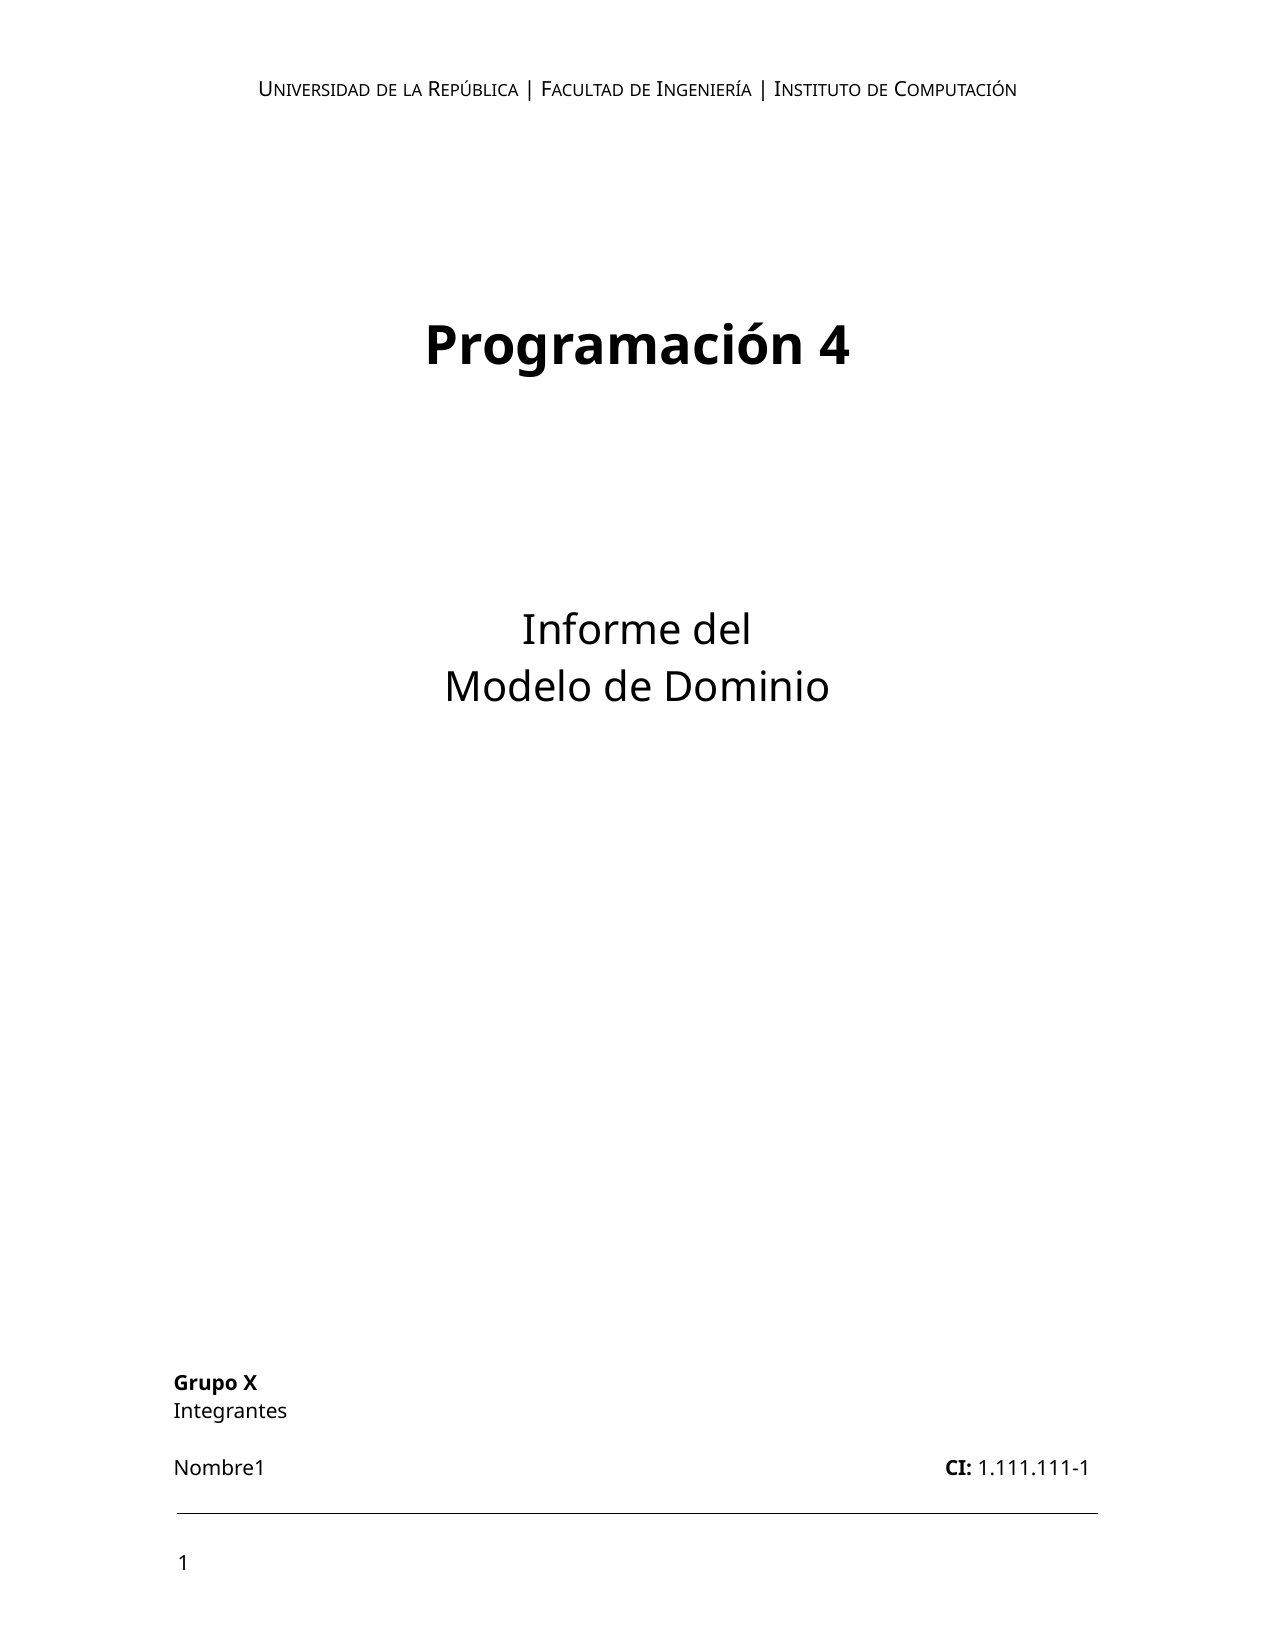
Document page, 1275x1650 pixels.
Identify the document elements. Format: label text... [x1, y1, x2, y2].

table_header Grupo X [166, 1368, 1098, 1396]
table_cell Nombre1 [166, 1453, 891, 1481]
table_cell [891, 1425, 1098, 1453]
text Informe del [177, 600, 1098, 657]
table_cell [166, 1425, 891, 1453]
text Modelo de Dominio [177, 657, 1098, 714]
text Programación 4 [177, 307, 1098, 381]
table_cell CI: 1.111.111-1 [891, 1453, 1098, 1481]
table_cell Integrantes [166, 1396, 1098, 1424]
